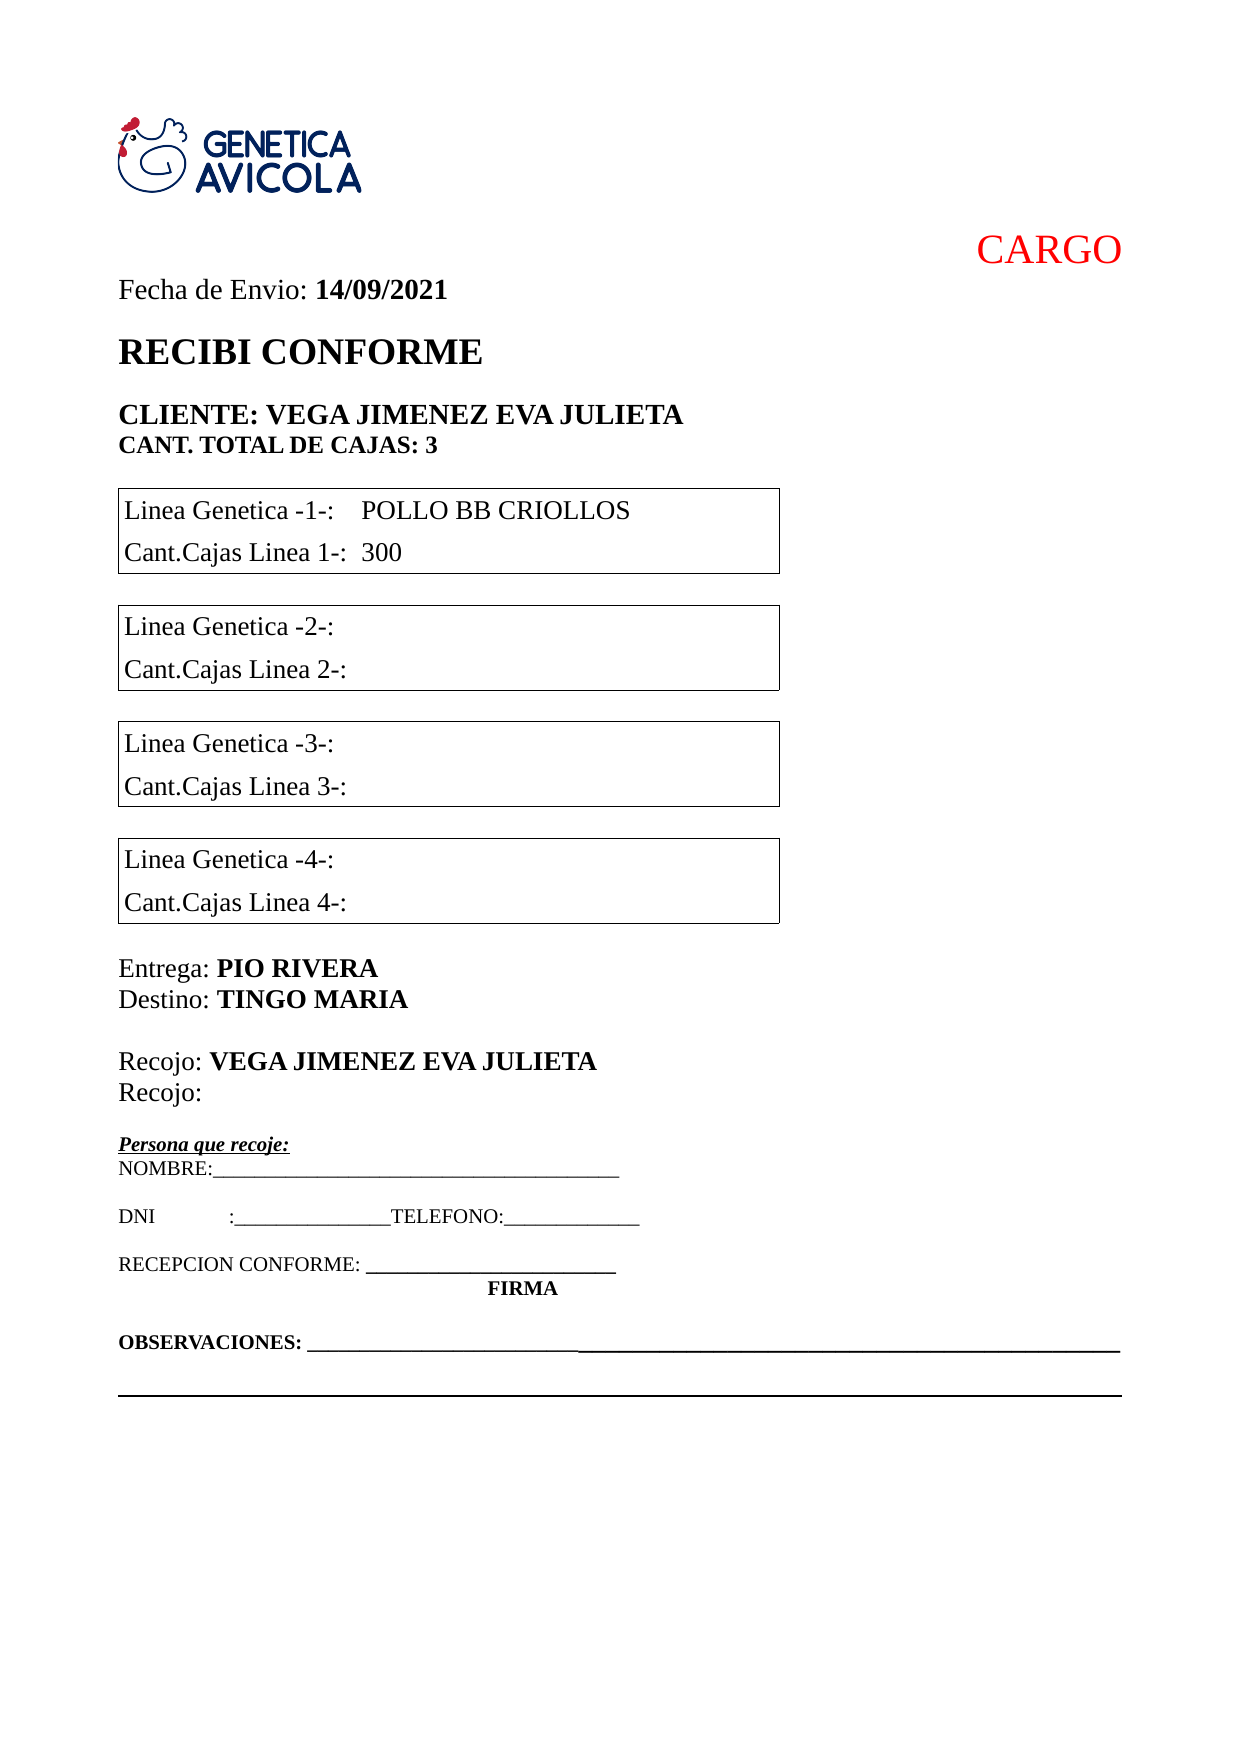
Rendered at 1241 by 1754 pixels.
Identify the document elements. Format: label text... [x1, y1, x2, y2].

table_cell [356, 574, 779, 604]
table_header POLLO BB CRIOLLOS [356, 489, 779, 531]
table_cell Cant.Cajas Linea 3-: [119, 764, 356, 806]
text CARGO [118, 224, 1122, 272]
table_cell Cant.Cajas Linea 4-: [119, 880, 356, 923]
text CLIENTE: VEGA JIMENEZ EVA JULIETA [118, 397, 1122, 431]
table_cell [356, 691, 779, 721]
table_cell [356, 880, 779, 923]
table_header Linea Genetica -1-: [119, 489, 356, 531]
text NOMBRE:_______________________________________ [118, 1156, 1122, 1180]
text RECEPCION CONFORME: ________________________ [118, 1252, 1122, 1276]
text DNI :_______________TELEFONO:_____________ [118, 1204, 1122, 1228]
table_cell Linea Genetica -4-: [119, 839, 356, 880]
text FIRMA [118, 1276, 1122, 1300]
table_cell [356, 722, 779, 764]
table_cell [118, 574, 356, 604]
table_cell Cant.Cajas Linea 1-: [119, 531, 356, 573]
text Persona que recoje: [118, 1132, 1122, 1156]
text Recojo: VEGA JIMENEZ EVA JULIETA [118, 1045, 1122, 1076]
text Recojo: [118, 1076, 1122, 1108]
table_cell Cant.Cajas Linea 2-: [119, 647, 356, 690]
table_cell [118, 691, 356, 721]
table_cell 300 [356, 531, 779, 573]
text Destino: TINGO MARIA [118, 983, 1122, 1014]
table_cell Linea Genetica -2-: [119, 606, 356, 647]
text RECIBI CONFORME [118, 330, 1122, 373]
table_cell [356, 839, 779, 880]
picture [117, 117, 362, 193]
text Fecha de Envio: 14/09/2021 [118, 272, 1122, 306]
text CANT. TOTAL DE CAJAS: 3 [118, 431, 1122, 459]
text OBSERVACIONES: __________________________________________________________________ [118, 1324, 1122, 1355]
table_cell Linea Genetica -3-: [119, 722, 356, 764]
table_cell [118, 807, 356, 838]
text Entrega: PIO RIVERA [118, 952, 1122, 983]
table_cell [356, 606, 779, 647]
table_cell [356, 647, 779, 690]
table_cell [356, 807, 779, 838]
table_cell [356, 764, 779, 806]
